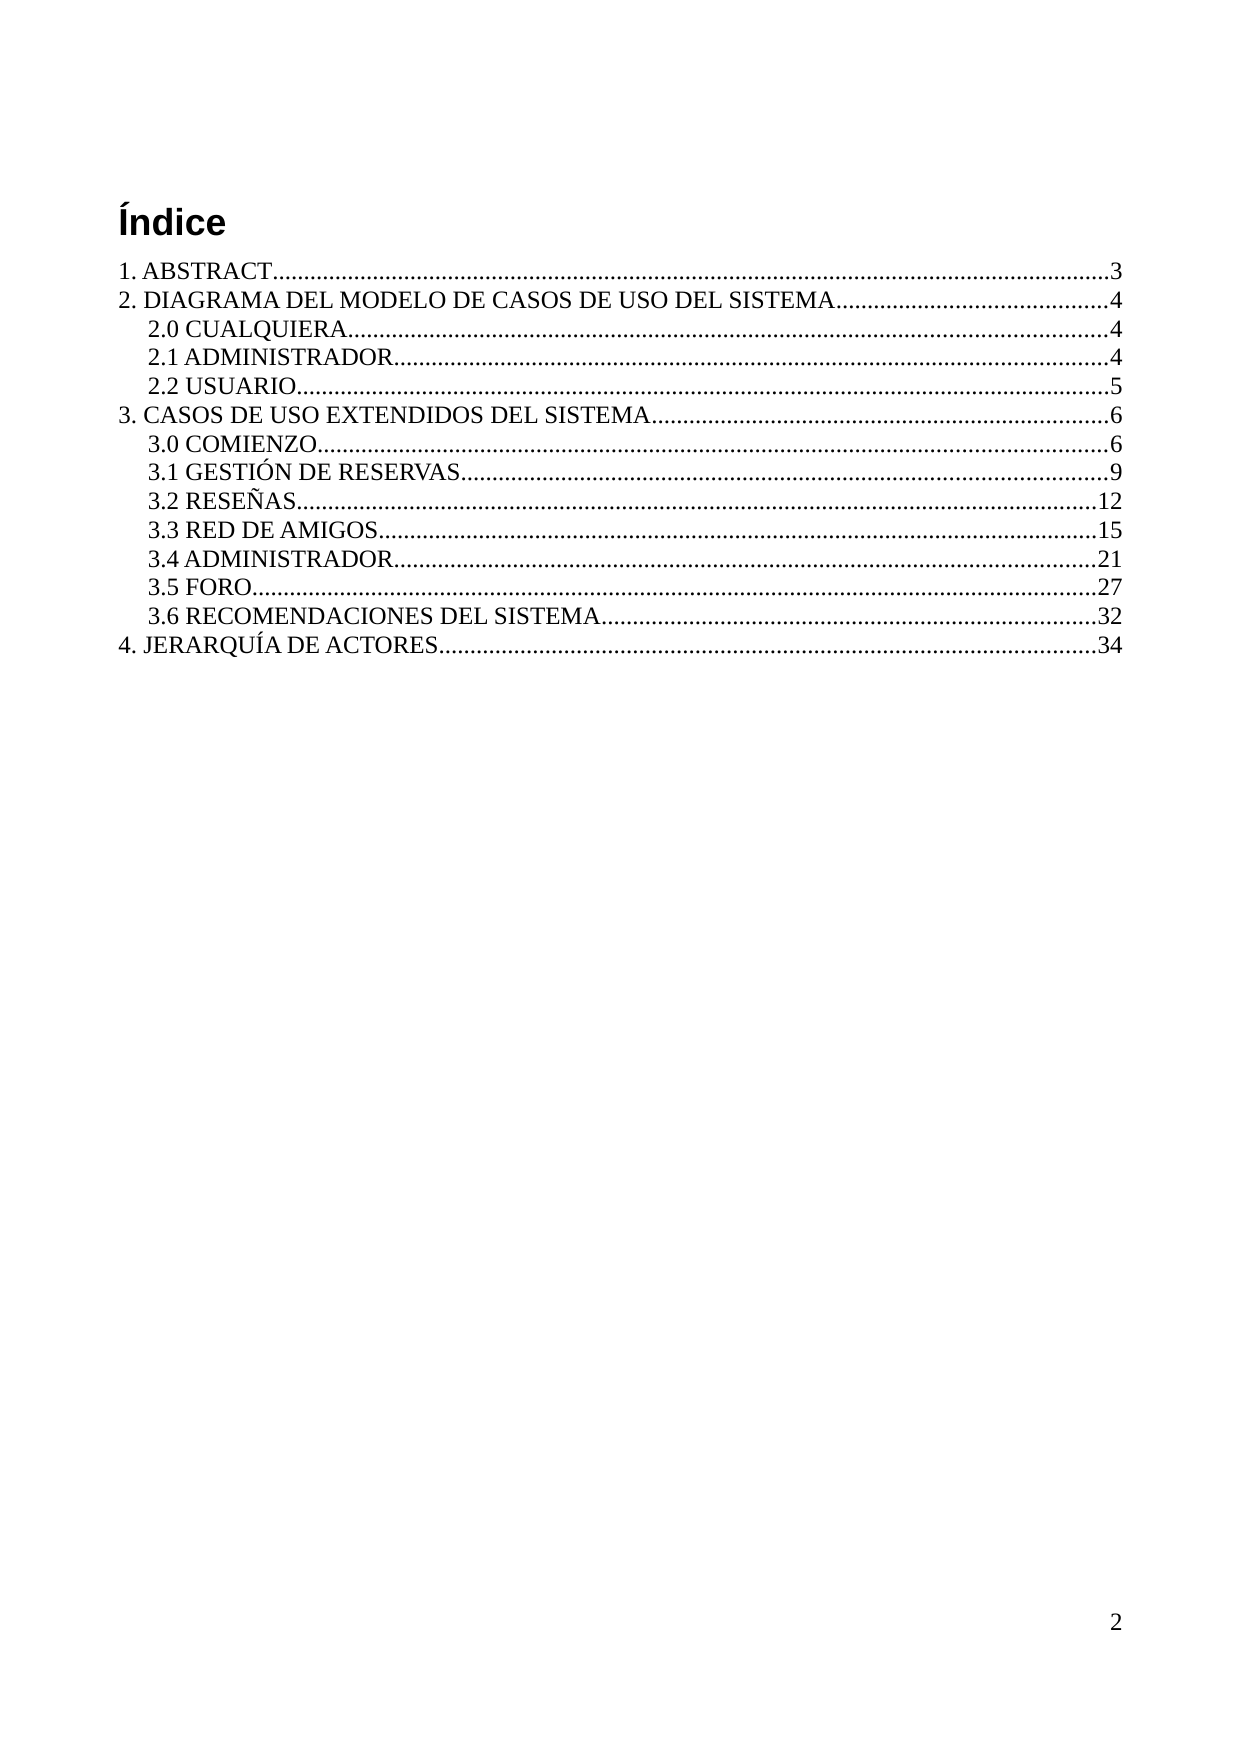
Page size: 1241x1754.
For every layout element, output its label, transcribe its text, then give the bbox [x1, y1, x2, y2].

text 2.1 ADMINISTRADOR 4 [148, 342, 1122, 371]
text 3.2 RESEÑAS 12 [148, 486, 1122, 515]
text 3.5 FORO 27 [148, 572, 1122, 601]
text 1. ABSTRACT 3 [118, 256, 1122, 285]
text 2.0 CUALQUIERA 4 [148, 314, 1122, 342]
text 2.2 USUARIO 5 [148, 371, 1122, 400]
text 3.4 ADMINISTRADOR 21 [148, 544, 1122, 572]
text 3.3 RED DE AMIGOS 15 [148, 515, 1122, 544]
text 4. JERARQUÍA DE ACTORES 34 [118, 630, 1122, 659]
text 3. CASOS DE USO EXTENDIDOS DEL SISTEMA 6 [118, 400, 1122, 429]
text 3.1 GESTIÓN DE RESERVAS 9 [148, 457, 1122, 486]
text 3.0 COMIENZO 6 [148, 429, 1122, 457]
subtitle Índice [118, 201, 1122, 244]
text 3.6 RECOMENDACIONES DEL SISTEMA 32 [148, 601, 1122, 630]
text 2. DIAGRAMA DEL MODELO DE CASOS DE USO DEL SISTEMA 4 [118, 285, 1122, 314]
